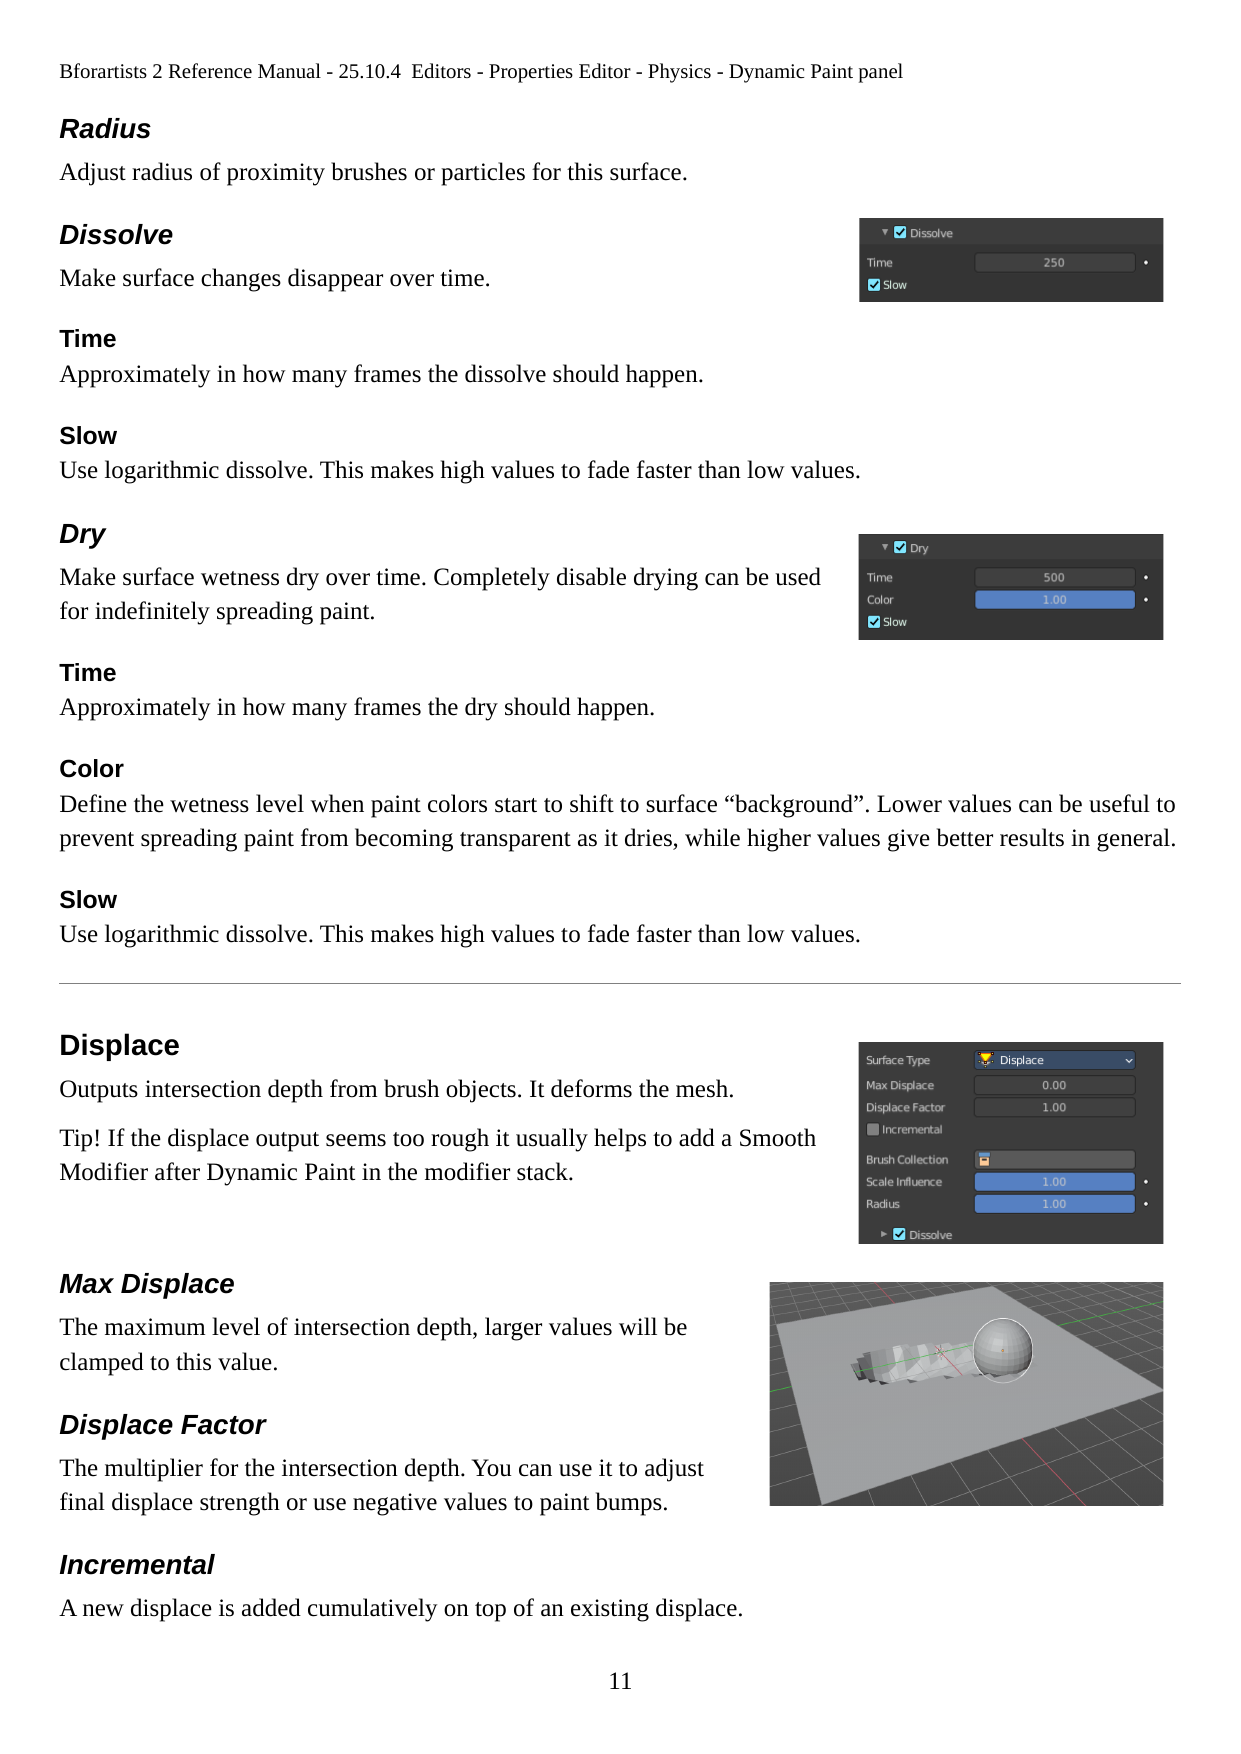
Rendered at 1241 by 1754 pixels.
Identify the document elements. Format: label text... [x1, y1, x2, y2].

picture [858, 534, 1164, 640]
text Approximately in how many frames the dissolve should happen. [59, 359, 1181, 388]
text Use logarithmic dissolve. This makes high values to fade faster than low values. [59, 919, 1181, 948]
subtitle Incremental [59, 1549, 1181, 1581]
subtitle Color [59, 754, 1181, 782]
text Define the wetness level when paint colors start to shift to surface “background”. Lower values can be useful to prevent spreading paint from becoming transparent as it dries, while higher values give better results in general. [59, 789, 1181, 852]
subtitle Max Displace [59, 1268, 1181, 1300]
text Make surface wetness dry over time. Completely disable drying can be used for indefinitely spreading paint. [59, 562, 858, 625]
text Outputs intersection depth from brush objects. It deforms the mesh. [59, 1074, 858, 1102]
subtitle Displace [59, 1027, 1181, 1061]
text Adjust radius of proximity brushes or particles for this surface. [59, 157, 1181, 186]
text Make surface changes disappear over time. [59, 263, 859, 292]
text Use logarithmic dissolve. This makes high values to fade faster than low values. [59, 456, 1181, 484]
subtitle Radius [59, 113, 1181, 144]
picture [769, 1282, 1164, 1506]
picture [858, 1042, 1164, 1244]
subtitle Slow [59, 421, 1181, 449]
text Approximately in how many frames the dry should happen. [59, 692, 1181, 721]
subtitle Time [59, 658, 1181, 686]
subtitle Time [59, 324, 1181, 353]
text Tip! If the displace output seems too rough it usually helps to add a Smooth Modifier after Dynamic Paint in the modifier stack. [59, 1123, 858, 1186]
text The maximum level of intersection depth, larger values will be clamped to this value. [59, 1312, 769, 1375]
subtitle Dissolve [59, 218, 859, 250]
text The multiplier for the intersection depth. You can use it to adjust final displace strength or use negative values to paint bumps. [59, 1453, 1181, 1516]
subtitle [1164, 218, 1181, 250]
subtitle Slow [59, 885, 1181, 913]
text A new displace is added cumulatively on top of an existing displace. [59, 1593, 1181, 1622]
picture [859, 218, 1164, 302]
subtitle Displace Factor [59, 1408, 769, 1440]
subtitle Dry [59, 517, 1181, 549]
subtitle [1164, 1408, 1181, 1440]
